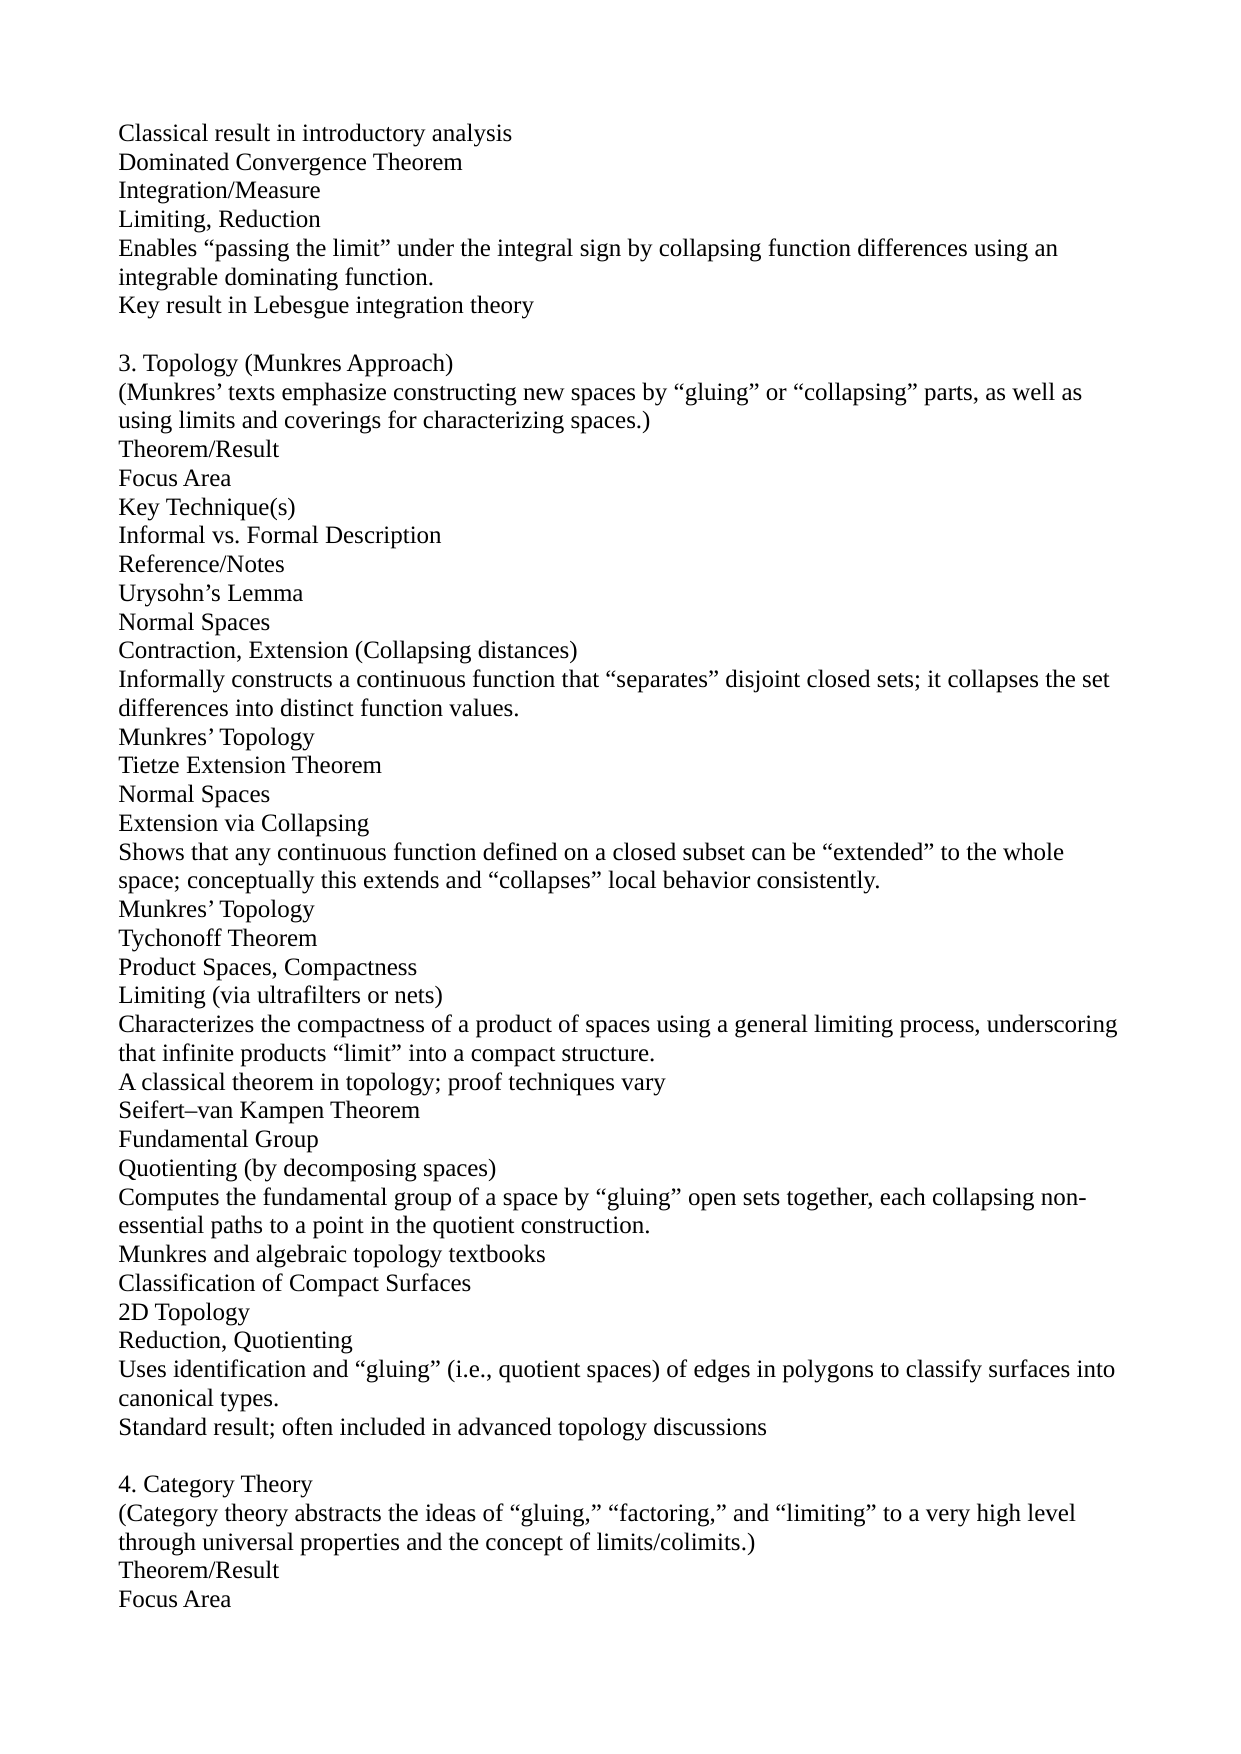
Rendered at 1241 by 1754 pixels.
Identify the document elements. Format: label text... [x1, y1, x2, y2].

text Classical result in introductory analysis [118, 118, 1122, 147]
text Urysohn’s Lemma [118, 578, 1122, 607]
text A classical theorem in topology; proof techniques vary [118, 1067, 1122, 1096]
text Shows that any continuous function defined on a closed subset can be “extended” to the whole space; conceptually this extends and “collapses” local behavior consistently. [118, 837, 1122, 894]
text Enables “passing the limit” under the integral sign by collapsing function differences using an integrable dominating function. [118, 233, 1122, 291]
text Uses identification and “gluing” (i.e., quotient spaces) of edges in polygons to classify surfaces into canonical types. [118, 1354, 1122, 1412]
text Focus Area [118, 463, 1122, 492]
text Limiting, Reduction [118, 204, 1122, 233]
text 3. Topology (Munkres Approach) [118, 348, 1122, 377]
text Seifert–van Kampen Theorem [118, 1096, 1122, 1124]
text Extension via Collapsing [118, 808, 1122, 837]
text Focus Area [118, 1584, 1122, 1613]
text Munkres’ Topology [118, 894, 1122, 923]
text Computes the fundamental group of a space by “gluing” open sets together, each collapsing non-essential paths to a point in the quotient construction. [118, 1182, 1122, 1239]
text Normal Spaces [118, 607, 1122, 636]
text Fundamental Group [118, 1124, 1122, 1153]
text Informal vs. Formal Description [118, 521, 1122, 549]
text Informally constructs a continuous function that “separates” disjoint closed sets; it collapses the set differences into distinct function values. [118, 664, 1122, 722]
text Quotienting (by decomposing spaces) [118, 1153, 1122, 1182]
text Munkres and algebraic topology textbooks [118, 1239, 1122, 1268]
text (Category theory abstracts the ideas of “gluing,” “factoring,” and “limiting” to a very high level through universal properties and the concept of limits/colimits.) [118, 1498, 1122, 1556]
text Tietze Extension Theorem [118, 751, 1122, 779]
text Classification of Compact Surfaces [118, 1268, 1122, 1297]
text Integration/Measure [118, 176, 1122, 204]
text Contraction, Extension (Collapsing distances) [118, 636, 1122, 664]
text Key result in Lebesgue integration theory [118, 291, 1122, 319]
text 2D Topology [118, 1297, 1122, 1326]
text Dominated Convergence Theorem [118, 147, 1122, 176]
text Reduction, Quotienting [118, 1326, 1122, 1354]
text Standard result; often included in advanced topology discussions [118, 1412, 1122, 1441]
text Product Spaces, Compactness [118, 952, 1122, 981]
text Reference/Notes [118, 549, 1122, 578]
text 4. Category Theory [118, 1469, 1122, 1498]
text Theorem/Result [118, 1556, 1122, 1584]
text Limiting (via ultrafilters or nets) [118, 981, 1122, 1009]
text Characterizes the compactness of a product of spaces using a general limiting process, underscoring that infinite products “limit” into a compact structure. [118, 1009, 1122, 1067]
text Normal Spaces [118, 779, 1122, 808]
text Key Technique(s) [118, 492, 1122, 521]
text Munkres’ Topology [118, 722, 1122, 751]
text Theorem/Result [118, 434, 1122, 463]
text (Munkres’ texts emphasize constructing new spaces by “gluing” or “collapsing” parts, as well as using limits and coverings for characterizing spaces.) [118, 377, 1122, 434]
text Tychonoff Theorem [118, 923, 1122, 952]
